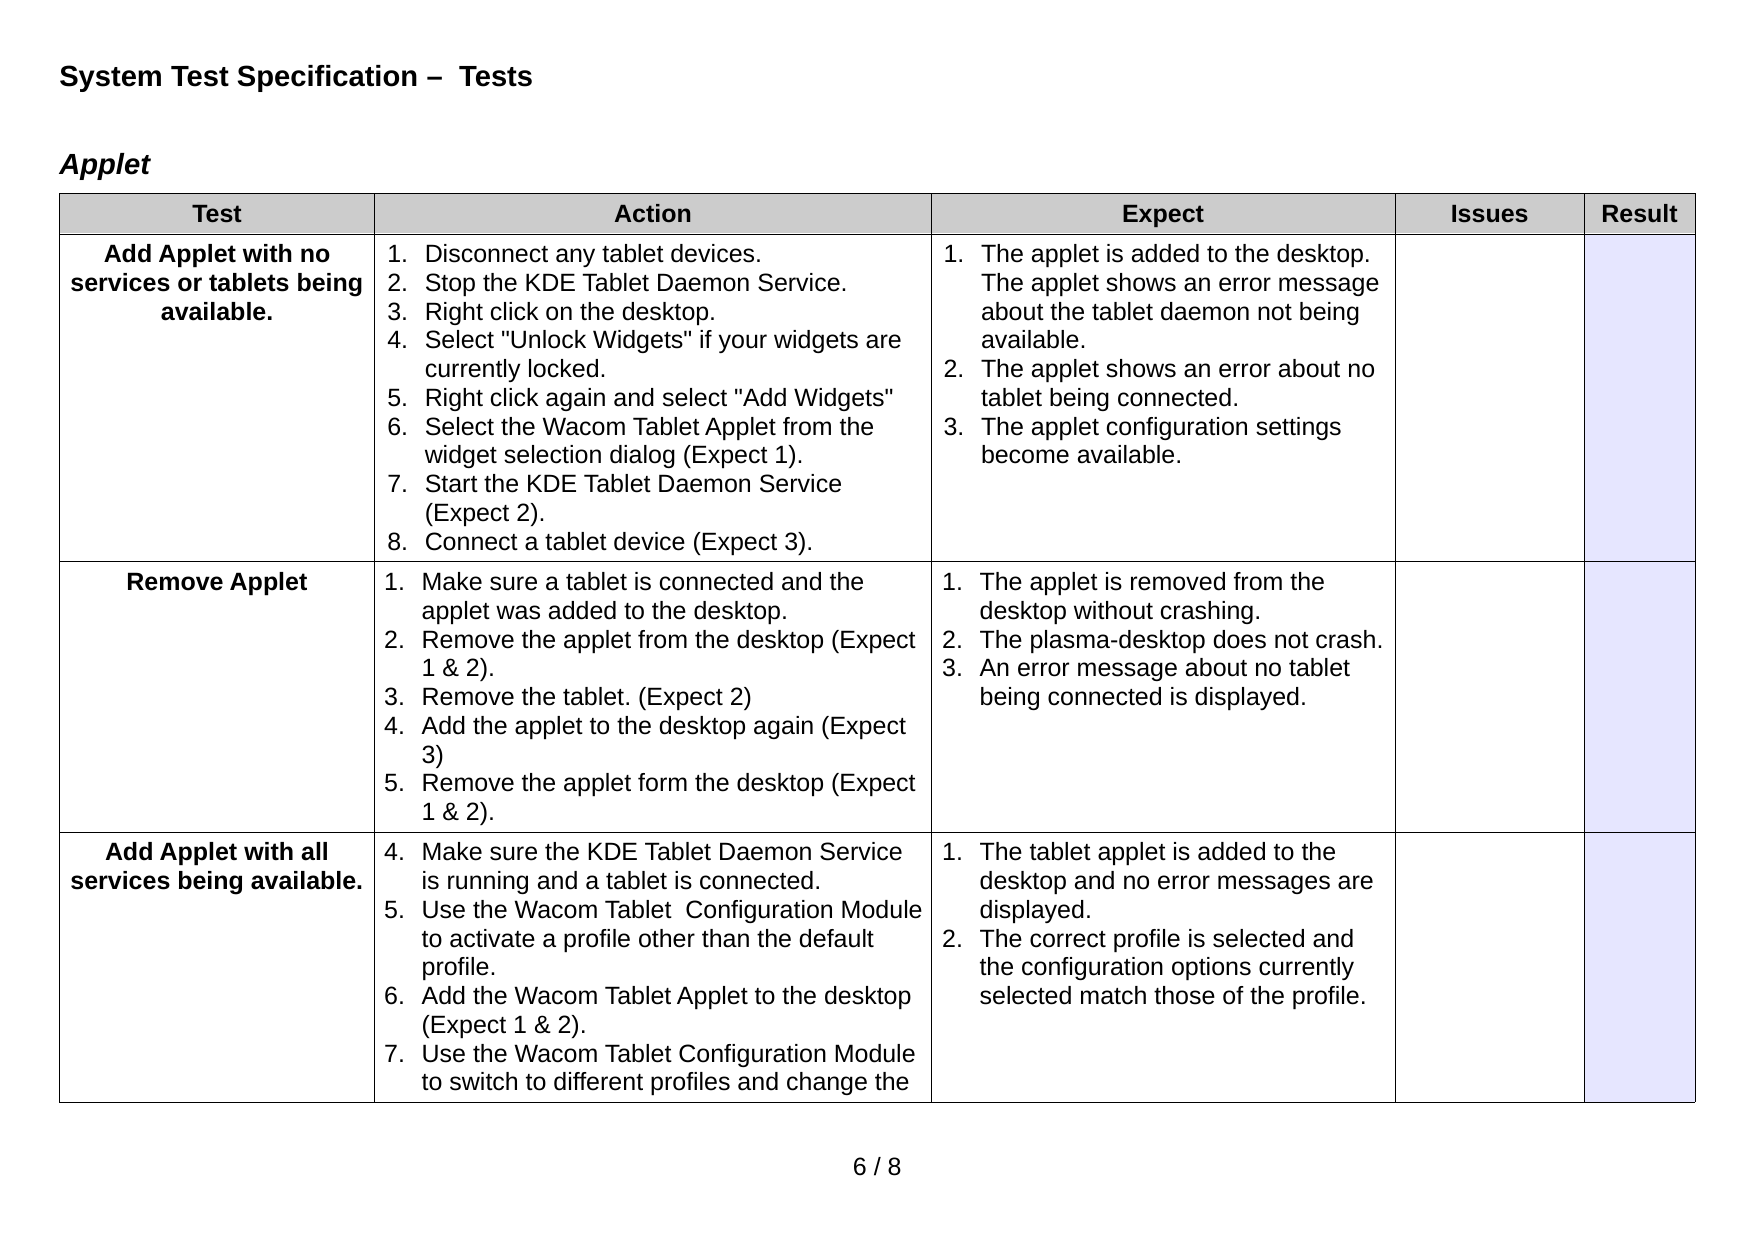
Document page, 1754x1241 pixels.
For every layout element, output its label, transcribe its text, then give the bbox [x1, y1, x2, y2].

table_cell The tablet applet is added to the desktop and no error messages are displayed. The correct profile is selected and the configuration options currently selected match those of the profile. [932, 833, 1395, 1102]
table_cell Add Applet with all services being available. [60, 833, 374, 1102]
table_cell [1396, 562, 1584, 832]
table_header Issues [1396, 194, 1584, 233]
table_header Action [375, 194, 931, 233]
subtitle Applet [59, 147, 1695, 181]
table_cell [1396, 235, 1584, 561]
table_cell [1396, 833, 1584, 1102]
table_cell Make sure a tablet is connected and the applet was added to the desktop. Remove the applet from the desktop (Expect 1 & 2). Remove the tablet. (Expect 2) Add the applet to the desktop again (Expect 3) Remove the applet form the desktop (Expect 1 & 2). [375, 562, 931, 832]
table_header Test [60, 194, 374, 233]
table_cell The applet is added to the desktop. The applet shows an error message about the tablet daemon not being available. The applet shows an error about no tablet being connected. The applet configuration settings become available. [932, 235, 1395, 561]
table_cell Disconnect any tablet devices. Stop the KDE Tablet Daemon Service. Right click on the desktop. Select "Unlock Widgets" if your widgets are currently locked. Right click again and select "Add Widgets" Select the Wacom Tablet Applet from the widget selection dialog (Expect 1). Start the KDE Tablet Daemon Service (Expect 2). Connect a tablet device (Expect 3). [375, 235, 931, 561]
table_header Expect [932, 194, 1395, 233]
table_cell Make sure the KDE Tablet Daemon Service is running and a tablet is connected. Use the Wacom Tablet Configuration Module to activate a profile other than the default profile. Add the Wacom Tablet Applet to the desktop (Expect 1 & 2). Use the Wacom Tablet Configuration Module to switch to different profiles and change the [375, 833, 931, 1102]
table_cell [1585, 833, 1695, 1102]
table_cell Remove Applet [60, 562, 374, 832]
table_cell The applet is removed from the desktop without crashing. The plasma-desktop does not crash. An error message about no tablet being connected is displayed. [932, 562, 1395, 832]
table_cell Add Applet with no services or tablets being available. [60, 235, 374, 561]
table_cell [1585, 562, 1695, 832]
table_header Result [1585, 194, 1695, 233]
table_cell [1585, 235, 1695, 561]
